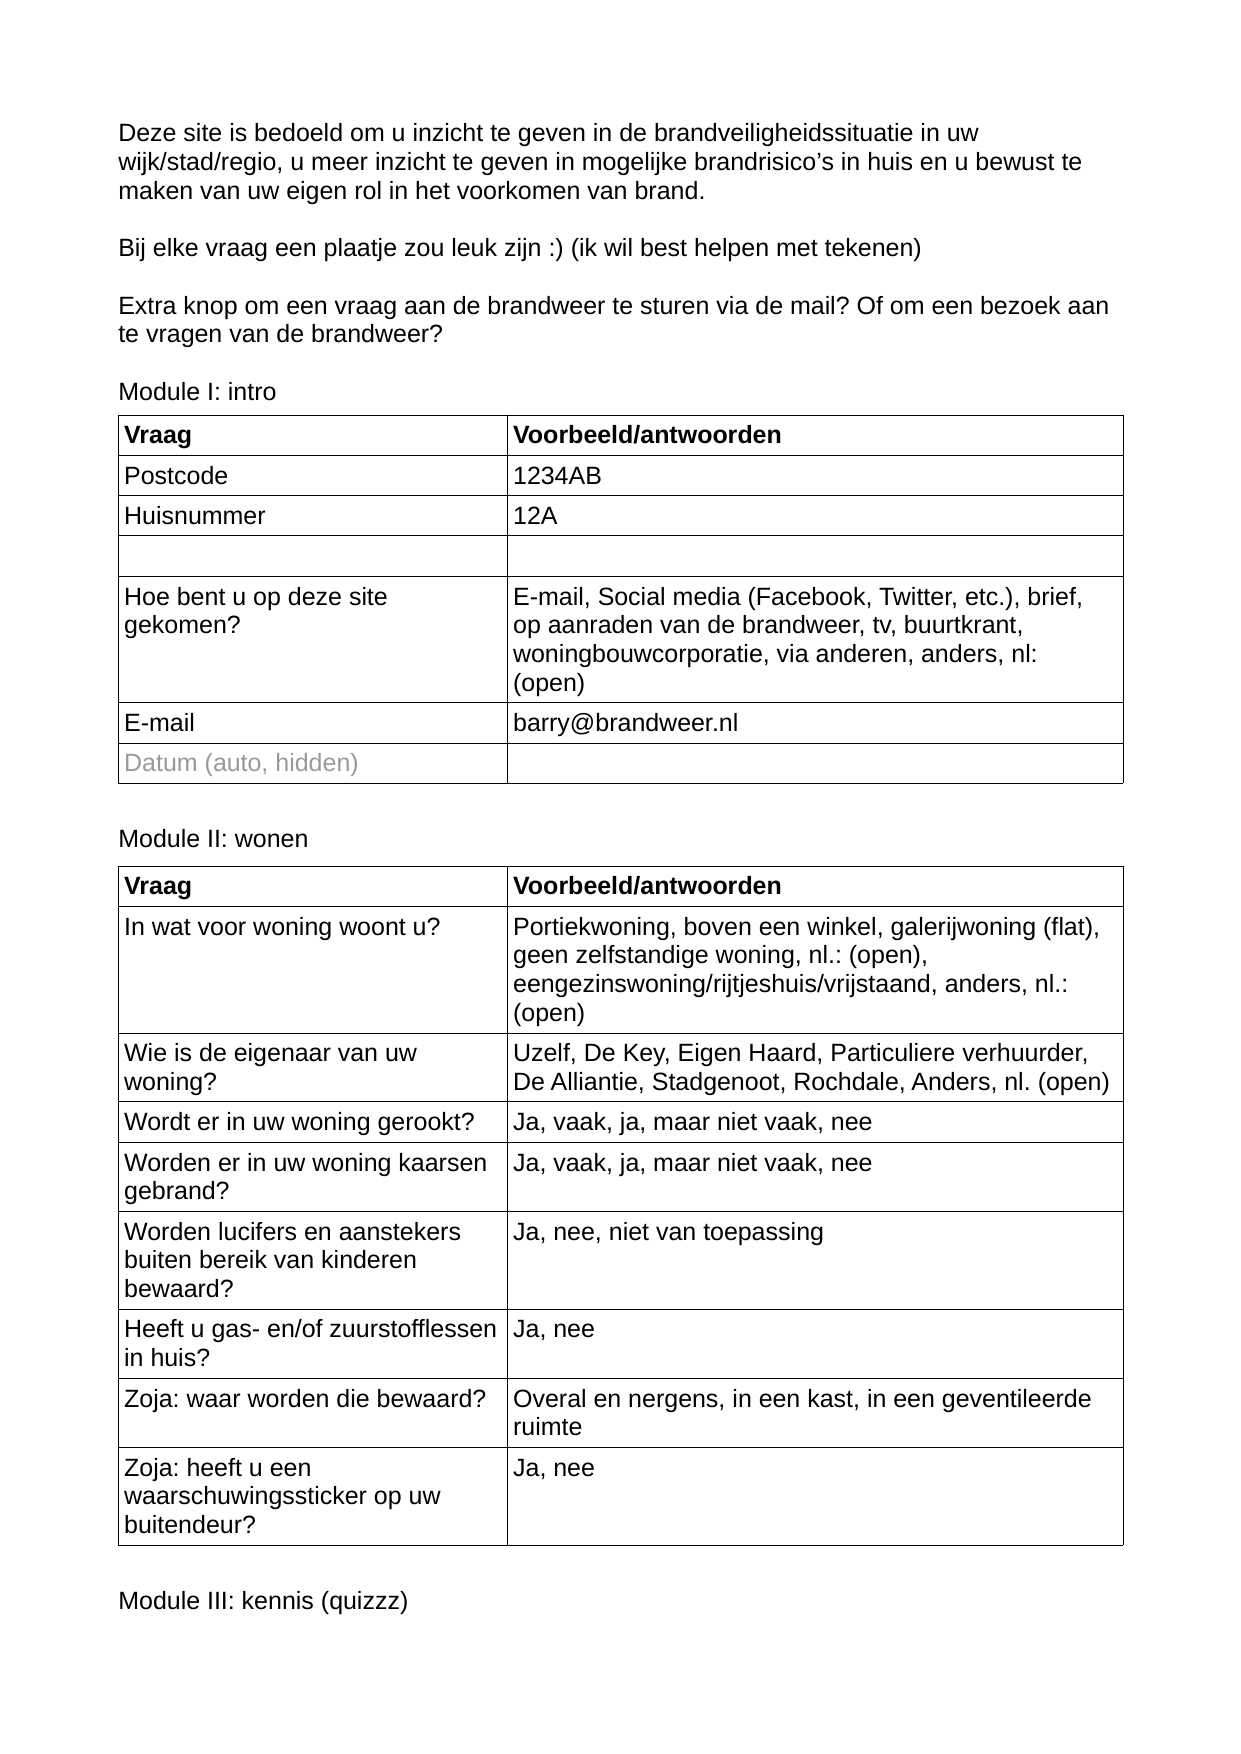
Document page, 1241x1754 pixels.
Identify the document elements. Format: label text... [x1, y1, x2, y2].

table_cell Ja, vaak, ja, maar niet vaak, nee [508, 1102, 1123, 1142]
table_cell Uzelf, De Key, Eigen Haard, Particuliere verhuurder, De Alliantie, Stadgenoot, Rochdale, Anders, nl. (open) [508, 1034, 1123, 1101]
table_header Vraag [119, 867, 507, 906]
table_cell 12A [508, 496, 1123, 535]
table_cell Postcode [119, 456, 507, 495]
table_cell Huisnummer [119, 496, 507, 535]
table_cell Ja, nee [508, 1310, 1123, 1378]
table_cell Wordt er in uw woning gerookt? [119, 1102, 507, 1142]
table_cell Portiekwoning, boven een winkel, galerijwoning (flat), geen zelfstandige woning, nl.: (open), eengezinswoning/rijtjeshuis/vrijstaand, anders, nl.: (open) [508, 907, 1123, 1032]
table_cell Ja, nee, niet van toepassing [508, 1212, 1123, 1309]
table_header Vraag [119, 416, 507, 455]
table_cell Datum (auto, hidden) [119, 744, 507, 783]
table_cell Ja, nee [508, 1448, 1123, 1544]
table_cell Heeft u gas- en/of zuurstofflessen in huis? [119, 1310, 507, 1378]
text Bij elke vraag een plaatje zou leuk zijn :) (ik wil best helpen met tekenen) [118, 233, 1122, 262]
table_cell [508, 744, 1123, 783]
text Module I: intro [118, 377, 1122, 406]
table_cell In wat voor woning woont u? [119, 907, 507, 1032]
table_cell Overal en nergens, in een kast, in een geventileerde ruimte [508, 1379, 1123, 1447]
table_cell Worden er in uw woning kaarsen gebrand? [119, 1143, 507, 1211]
table_cell barry@brandweer.nl [508, 703, 1123, 743]
table_cell Wie is de eigenaar van uw woning? [119, 1034, 507, 1101]
table_header Voorbeeld/antwoorden [508, 867, 1123, 906]
text Extra knop om een vraag aan de brandweer te sturen via de mail? Of om een bezoek aan te vragen van de brandweer? [118, 291, 1122, 348]
table_cell Zoja: waar worden die bewaard? [119, 1379, 507, 1447]
table_cell Worden lucifers en aanstekers buiten bereik van kinderen bewaard? [119, 1212, 507, 1309]
table_cell Zoja: heeft u een waarschuwingssticker op uw buitendeur? [119, 1448, 507, 1544]
table_cell E-mail [119, 703, 507, 743]
table_cell [119, 536, 507, 576]
table_cell Hoe bent u op deze site gekomen? [119, 577, 507, 702]
text Module II: wonen [118, 824, 1122, 853]
table_cell E-mail, Social media (Facebook, Twitter, etc.), brief, op aanraden van de brandweer, tv, buurtkrant, woningbouwcorporatie, via anderen, anders, nl: (open) [508, 577, 1123, 702]
table_header Voorbeeld/antwoorden [508, 416, 1123, 455]
text Deze site is bedoeld om u inzicht te geven in de brandveiligheidssituatie in uw wijk/stad/regio, u meer inzicht te geven in mogelijke brandrisico’s in huis en u bewust te maken van uw eigen rol in het voorkomen van brand. [118, 118, 1122, 204]
table_cell Ja, vaak, ja, maar niet vaak, nee [508, 1143, 1123, 1211]
table_cell [508, 536, 1123, 576]
table_cell 1234AB [508, 456, 1123, 495]
text Module III: kennis (quizzz) [118, 1586, 1122, 1615]
